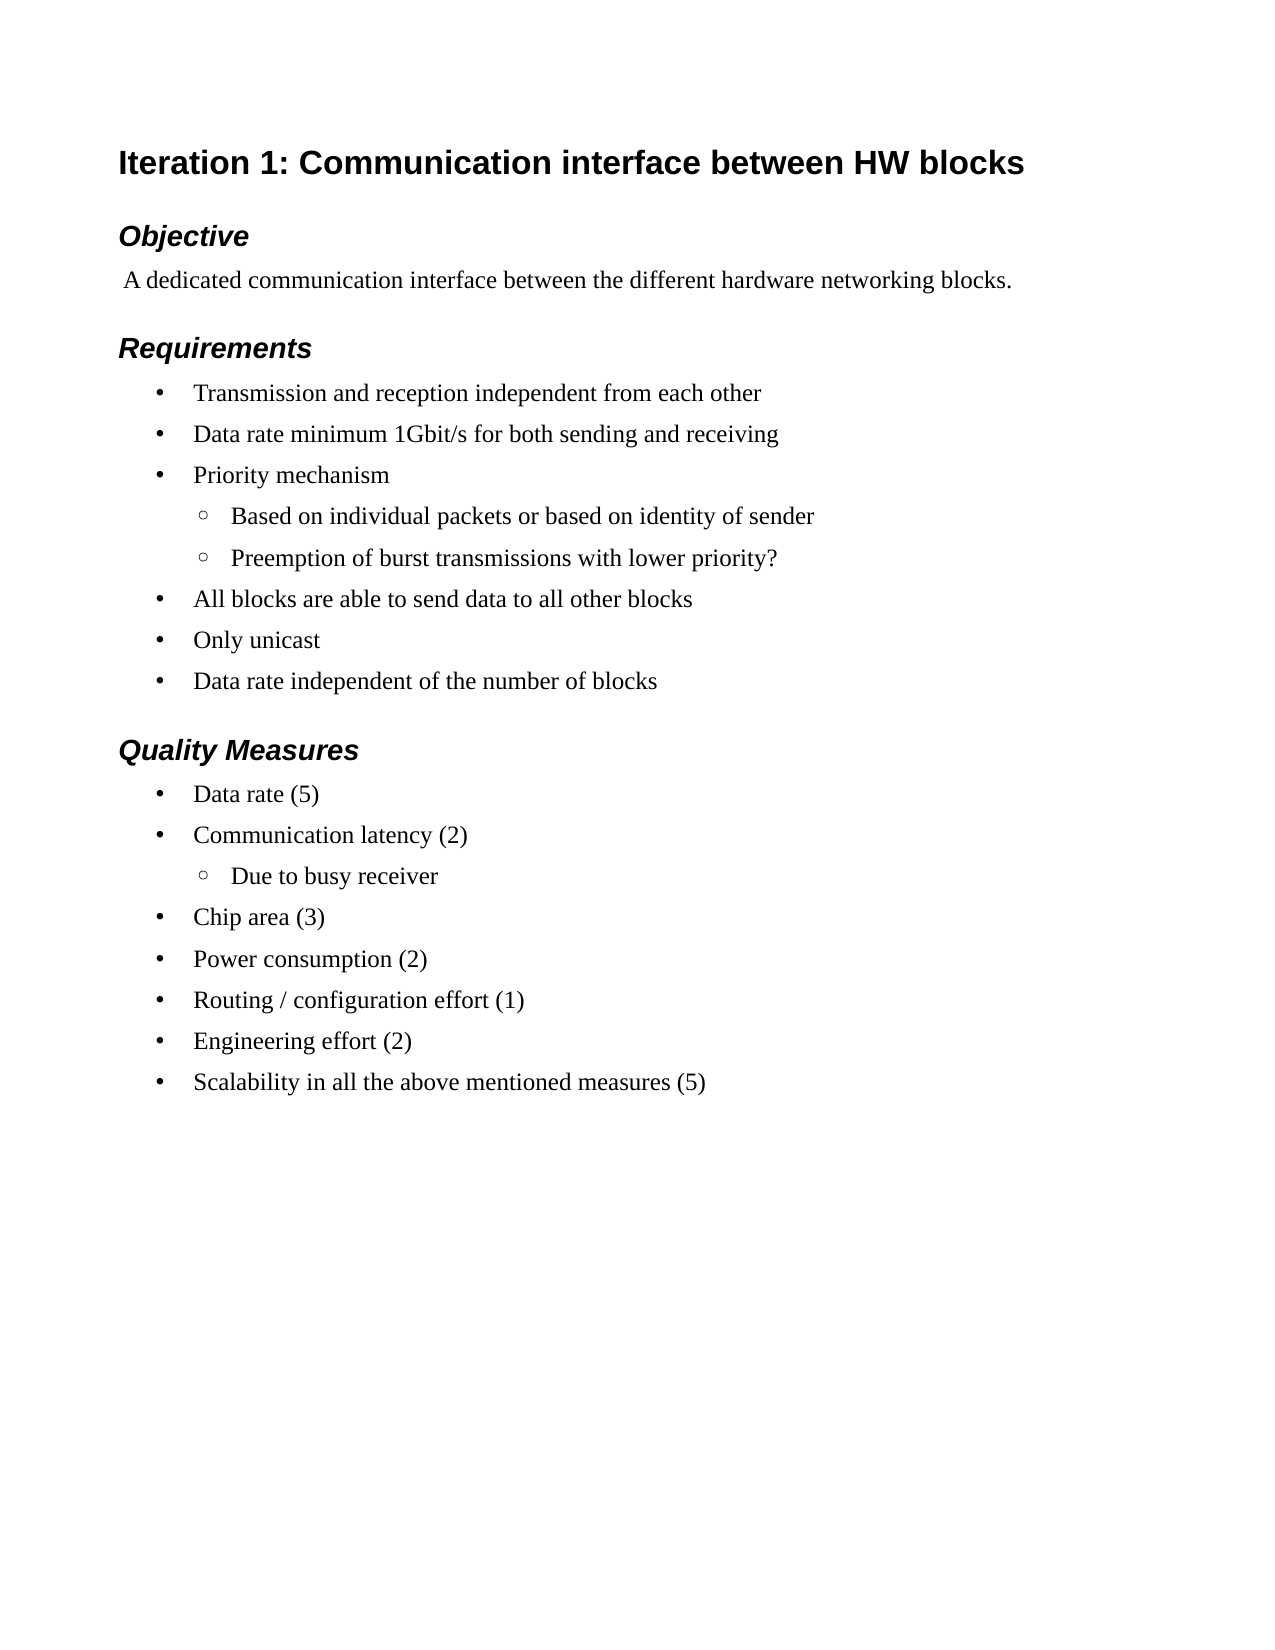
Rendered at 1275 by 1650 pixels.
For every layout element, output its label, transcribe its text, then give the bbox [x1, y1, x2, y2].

list Priority mechanism [156, 460, 1157, 489]
list Communication latency (2) [156, 820, 1157, 849]
list Chip area (3) [156, 902, 1157, 931]
text A dedicated communication interface between the different hardware networking blocks. [118, 265, 1157, 294]
list Scalability in all the above mentioned measures (5) [156, 1067, 1157, 1096]
list Power consumption (2) [156, 944, 1157, 972]
list Data rate independent of the number of blocks [156, 666, 1157, 695]
list Engineering effort (2) [156, 1026, 1157, 1055]
list Data rate minimum 1Gbit/s for both sending and receiving [156, 419, 1157, 448]
list Only unicast [156, 625, 1157, 654]
list Preemption of burst transmissions with lower priority? [193, 543, 1157, 571]
subtitle Objective [118, 219, 1157, 253]
list Data rate (5) [156, 779, 1157, 807]
subtitle Requirements [118, 332, 1157, 365]
subtitle Quality Measures [118, 733, 1157, 766]
list Based on individual packets or based on identity of sender [193, 501, 1157, 530]
subtitle Iteration 1: Communication interface between HW blocks [118, 143, 1157, 182]
list Routing / configuration effort (1) [156, 985, 1157, 1014]
list All blocks are able to send data to all other blocks [156, 584, 1157, 613]
list Due to busy receiver [193, 861, 1157, 890]
list Transmission and reception independent from each other [156, 378, 1157, 406]
